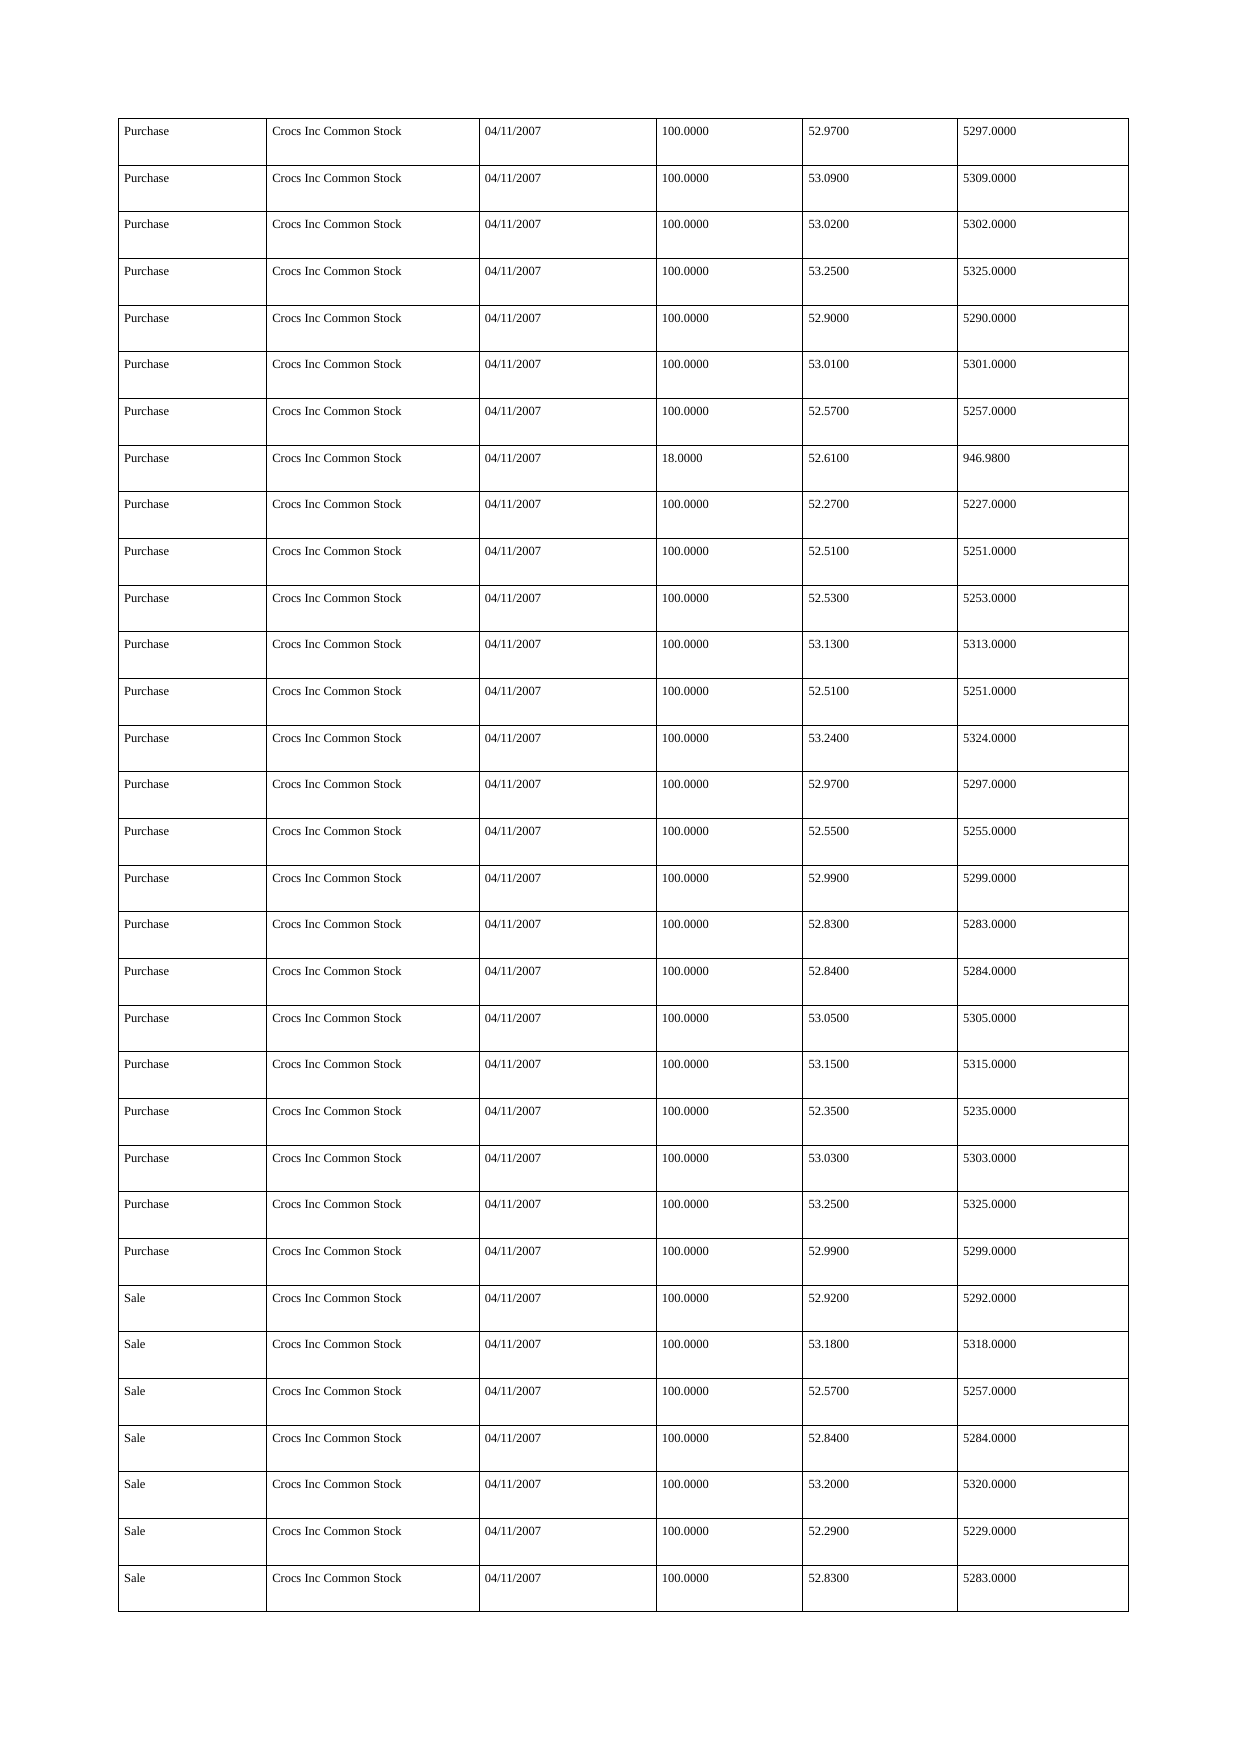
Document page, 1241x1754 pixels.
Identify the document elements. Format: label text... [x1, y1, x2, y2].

table_cell Purchase [119, 1099, 266, 1145]
table_cell 5324.0000 [958, 726, 1128, 771]
table_cell Crocs Inc Common Stock [267, 866, 479, 911]
table_cell 04/11/2007 [480, 492, 656, 538]
table_cell 52.2900 [803, 1519, 957, 1565]
table_cell Crocs Inc Common Stock [267, 959, 479, 1005]
table_cell Purchase [119, 679, 266, 725]
table_cell 100.0000 [657, 726, 802, 771]
table_cell 04/11/2007 [480, 1426, 656, 1471]
table_cell 52.5700 [803, 1379, 957, 1425]
table_cell 04/11/2007 [480, 912, 656, 958]
table_cell 5297.0000 [958, 772, 1128, 818]
table_cell Crocs Inc Common Stock [267, 352, 479, 398]
table_cell 52.5100 [803, 679, 957, 725]
table_cell Crocs Inc Common Stock [267, 1379, 479, 1425]
table_cell 100.0000 [657, 959, 802, 1005]
table_cell 5299.0000 [958, 1239, 1128, 1285]
table_cell 100.0000 [657, 772, 802, 818]
table_cell 52.8400 [803, 959, 957, 1005]
table_cell 100.0000 [657, 212, 802, 258]
table_cell 04/11/2007 [480, 352, 656, 398]
table_cell 100.0000 [657, 632, 802, 678]
table_cell 04/11/2007 [480, 726, 656, 771]
table_cell Crocs Inc Common Stock [267, 1519, 479, 1565]
table_cell Sale [119, 1286, 266, 1331]
table_cell 5290.0000 [958, 306, 1128, 351]
table_cell Purchase [119, 539, 266, 585]
table_cell Crocs Inc Common Stock [267, 1426, 479, 1471]
table_cell 5283.0000 [958, 1566, 1128, 1611]
table_cell 5257.0000 [958, 1379, 1128, 1425]
table_cell Crocs Inc Common Stock [267, 399, 479, 445]
table_cell 04/11/2007 [480, 1519, 656, 1565]
table_cell 04/11/2007 [480, 1146, 656, 1191]
table_cell 04/11/2007 [480, 1052, 656, 1098]
table_cell Purchase [119, 819, 266, 865]
table_cell 100.0000 [657, 119, 802, 165]
table_cell 52.8400 [803, 1426, 957, 1471]
table_cell Purchase [119, 446, 266, 491]
table_cell 53.2400 [803, 726, 957, 771]
table_cell Crocs Inc Common Stock [267, 446, 479, 491]
table_cell Crocs Inc Common Stock [267, 1239, 479, 1285]
table_cell Purchase [119, 259, 266, 305]
table_cell 100.0000 [657, 866, 802, 911]
table_cell 5309.0000 [958, 166, 1128, 211]
table_cell Purchase [119, 912, 266, 958]
table_cell 04/11/2007 [480, 212, 656, 258]
table_cell 04/11/2007 [480, 306, 656, 351]
table_cell Purchase [119, 772, 266, 818]
table_cell Crocs Inc Common Stock [267, 1332, 479, 1378]
table_cell Crocs Inc Common Stock [267, 166, 479, 211]
table_cell 100.0000 [657, 166, 802, 211]
table_cell 53.1500 [803, 1052, 957, 1098]
table_cell Purchase [119, 586, 266, 631]
table_cell Purchase [119, 399, 266, 445]
table_cell 04/11/2007 [480, 632, 656, 678]
table_cell 5235.0000 [958, 1099, 1128, 1145]
table_cell 04/11/2007 [480, 1006, 656, 1051]
table_cell Purchase [119, 1052, 266, 1098]
table_cell 52.8300 [803, 1566, 957, 1611]
table_cell 5315.0000 [958, 1052, 1128, 1098]
table_cell Crocs Inc Common Stock [267, 772, 479, 818]
table_cell 100.0000 [657, 1332, 802, 1378]
table_cell 04/11/2007 [480, 959, 656, 1005]
table_cell 100.0000 [657, 1379, 802, 1425]
table_cell 5284.0000 [958, 959, 1128, 1005]
table_cell 53.1300 [803, 632, 957, 678]
table_cell 5283.0000 [958, 912, 1128, 958]
table_cell 52.9700 [803, 119, 957, 165]
table_cell Crocs Inc Common Stock [267, 1472, 479, 1518]
table_cell 52.9700 [803, 772, 957, 818]
table_cell 5227.0000 [958, 492, 1128, 538]
table_cell 5318.0000 [958, 1332, 1128, 1378]
table_cell Sale [119, 1332, 266, 1378]
table_cell Purchase [119, 119, 266, 165]
table_cell 04/11/2007 [480, 679, 656, 725]
table_cell 946.9800 [958, 446, 1128, 491]
table_cell Purchase [119, 212, 266, 258]
table_cell Crocs Inc Common Stock [267, 119, 479, 165]
table_cell 100.0000 [657, 399, 802, 445]
table_cell 04/11/2007 [480, 866, 656, 911]
table_cell 5301.0000 [958, 352, 1128, 398]
table_cell 53.0900 [803, 166, 957, 211]
table_cell 04/11/2007 [480, 1566, 656, 1611]
table_cell 53.2500 [803, 1192, 957, 1238]
table_cell Crocs Inc Common Stock [267, 492, 479, 538]
table_cell 5257.0000 [958, 399, 1128, 445]
table_cell Crocs Inc Common Stock [267, 586, 479, 631]
table_cell 04/11/2007 [480, 819, 656, 865]
table_cell 5229.0000 [958, 1519, 1128, 1565]
table_cell 04/11/2007 [480, 1332, 656, 1378]
table_cell Purchase [119, 492, 266, 538]
table_cell 100.0000 [657, 1286, 802, 1331]
table_cell 04/11/2007 [480, 1472, 656, 1518]
table_cell 52.9200 [803, 1286, 957, 1331]
table_cell Crocs Inc Common Stock [267, 632, 479, 678]
table_cell 52.5300 [803, 586, 957, 631]
table_cell 52.5700 [803, 399, 957, 445]
table_cell 52.5500 [803, 819, 957, 865]
table_cell Crocs Inc Common Stock [267, 1146, 479, 1191]
table_cell 53.2500 [803, 259, 957, 305]
table_cell 52.8300 [803, 912, 957, 958]
table_cell Crocs Inc Common Stock [267, 912, 479, 958]
table_cell Crocs Inc Common Stock [267, 259, 479, 305]
table_cell 100.0000 [657, 819, 802, 865]
table_cell 100.0000 [657, 1472, 802, 1518]
table_cell Crocs Inc Common Stock [267, 819, 479, 865]
table_cell 04/11/2007 [480, 1192, 656, 1238]
table_cell 52.3500 [803, 1099, 957, 1145]
table_cell Crocs Inc Common Stock [267, 306, 479, 351]
table_cell 100.0000 [657, 492, 802, 538]
table_cell Crocs Inc Common Stock [267, 539, 479, 585]
table_cell 100.0000 [657, 1426, 802, 1471]
table_cell Purchase [119, 166, 266, 211]
table_cell Crocs Inc Common Stock [267, 1192, 479, 1238]
table_cell 5297.0000 [958, 119, 1128, 165]
table_cell 18.0000 [657, 446, 802, 491]
table_cell 53.0300 [803, 1146, 957, 1191]
table_cell 04/11/2007 [480, 1286, 656, 1331]
table_cell 5325.0000 [958, 259, 1128, 305]
table_cell 5255.0000 [958, 819, 1128, 865]
table_cell 5253.0000 [958, 586, 1128, 631]
table_cell Sale [119, 1472, 266, 1518]
table_cell 5251.0000 [958, 679, 1128, 725]
table_cell 53.0500 [803, 1006, 957, 1051]
table_cell Crocs Inc Common Stock [267, 1099, 479, 1145]
table_cell Crocs Inc Common Stock [267, 1566, 479, 1611]
table_cell 100.0000 [657, 586, 802, 631]
table_cell Purchase [119, 1239, 266, 1285]
table_cell 5305.0000 [958, 1006, 1128, 1051]
table_cell Crocs Inc Common Stock [267, 1006, 479, 1051]
table_cell Purchase [119, 1146, 266, 1191]
table_cell 100.0000 [657, 306, 802, 351]
table_cell 52.6100 [803, 446, 957, 491]
table_cell 100.0000 [657, 1192, 802, 1238]
table_cell 52.5100 [803, 539, 957, 585]
table_cell 04/11/2007 [480, 772, 656, 818]
table_cell Purchase [119, 959, 266, 1005]
table_cell 53.2000 [803, 1472, 957, 1518]
table_cell Crocs Inc Common Stock [267, 726, 479, 771]
table_cell Sale [119, 1519, 266, 1565]
table_cell 04/11/2007 [480, 1099, 656, 1145]
table_cell 04/11/2007 [480, 1239, 656, 1285]
table_cell Crocs Inc Common Stock [267, 679, 479, 725]
table_cell Crocs Inc Common Stock [267, 212, 479, 258]
table_cell Purchase [119, 866, 266, 911]
table_cell Purchase [119, 726, 266, 771]
table_cell Purchase [119, 306, 266, 351]
table_cell 100.0000 [657, 1099, 802, 1145]
table_cell 53.0100 [803, 352, 957, 398]
table_cell Sale [119, 1566, 266, 1611]
table_cell 100.0000 [657, 912, 802, 958]
table_cell 52.9000 [803, 306, 957, 351]
table_cell 5303.0000 [958, 1146, 1128, 1191]
table_cell 100.0000 [657, 1566, 802, 1611]
table_cell 52.9900 [803, 866, 957, 911]
table_cell 5325.0000 [958, 1192, 1128, 1238]
table_cell 5320.0000 [958, 1472, 1128, 1518]
table_cell Purchase [119, 632, 266, 678]
table_cell 100.0000 [657, 539, 802, 585]
table_cell 04/11/2007 [480, 586, 656, 631]
table_cell 04/11/2007 [480, 259, 656, 305]
table_cell 04/11/2007 [480, 446, 656, 491]
table_cell Purchase [119, 1192, 266, 1238]
table_cell 53.1800 [803, 1332, 957, 1378]
table_cell Sale [119, 1426, 266, 1471]
table_cell 100.0000 [657, 1146, 802, 1191]
table_cell Purchase [119, 1006, 266, 1051]
table_cell 04/11/2007 [480, 119, 656, 165]
table_cell 100.0000 [657, 1519, 802, 1565]
table_cell 53.0200 [803, 212, 957, 258]
table_cell 5251.0000 [958, 539, 1128, 585]
table_cell 5284.0000 [958, 1426, 1128, 1471]
table_cell 04/11/2007 [480, 399, 656, 445]
table_cell 100.0000 [657, 679, 802, 725]
table_cell 5299.0000 [958, 866, 1128, 911]
table_cell 04/11/2007 [480, 1379, 656, 1425]
table_cell 100.0000 [657, 352, 802, 398]
table_cell Crocs Inc Common Stock [267, 1286, 479, 1331]
table_cell Sale [119, 1379, 266, 1425]
table_cell 5313.0000 [958, 632, 1128, 678]
table_cell 52.2700 [803, 492, 957, 538]
table_cell 100.0000 [657, 1006, 802, 1051]
table_cell 04/11/2007 [480, 166, 656, 211]
table_cell Purchase [119, 352, 266, 398]
table_cell 5292.0000 [958, 1286, 1128, 1331]
table_cell 100.0000 [657, 1239, 802, 1285]
table_cell 5302.0000 [958, 212, 1128, 258]
table_cell 100.0000 [657, 259, 802, 305]
table_cell 04/11/2007 [480, 539, 656, 585]
table_cell Crocs Inc Common Stock [267, 1052, 479, 1098]
table_cell 100.0000 [657, 1052, 802, 1098]
table_cell 52.9900 [803, 1239, 957, 1285]
